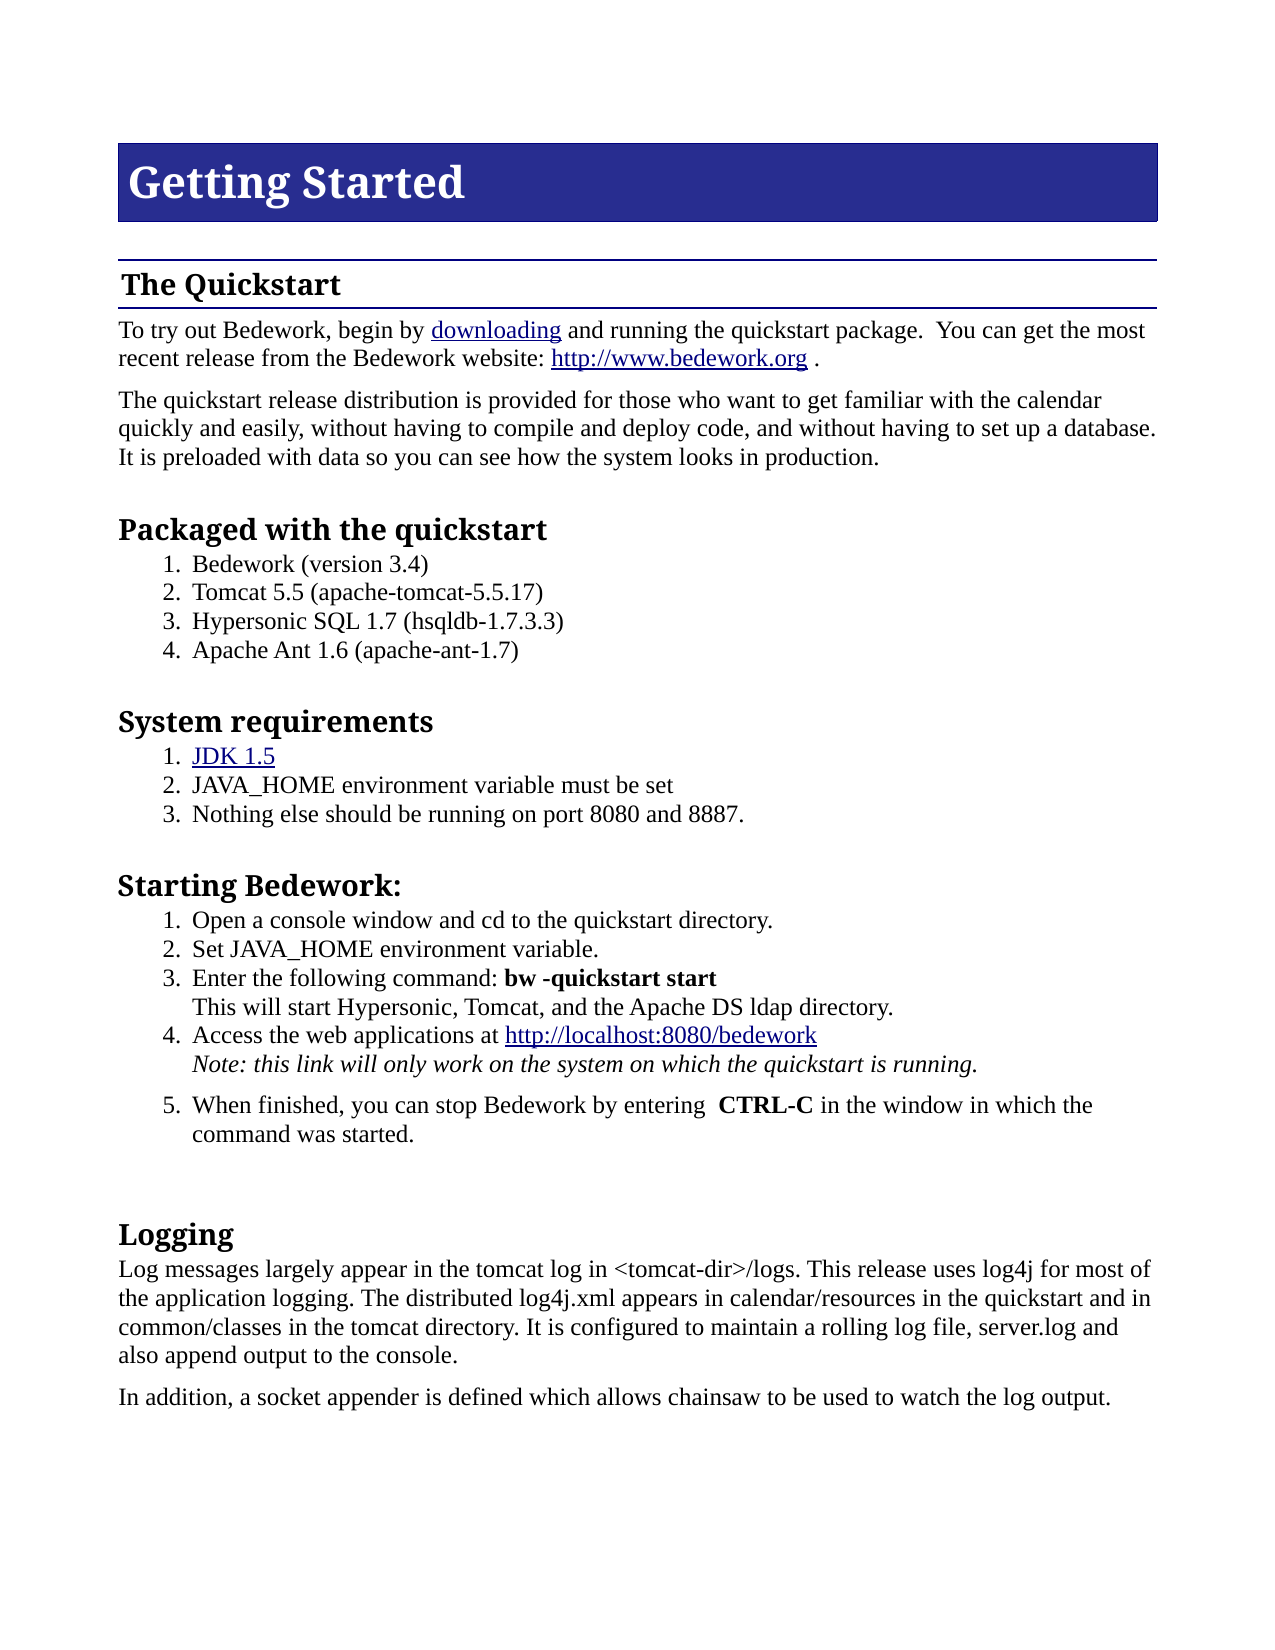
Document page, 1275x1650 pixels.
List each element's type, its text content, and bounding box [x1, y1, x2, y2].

subtitle Packaged with the quickstart [118, 509, 1157, 549]
text In addition, a socket appender is defined which allows chainsaw to be used to watch the log output. [118, 1382, 1157, 1411]
list Tomcat 5.5 (apache-tomcat-5.5.17) [162, 577, 1157, 606]
text Log messages largely appear in the tomcat log in <tomcat-dir>/logs. This release uses log4j for most of the application logging. The distributed log4j.xml appears in calendar/resources in the quickstart and in common/classes in the tomcat directory. It is configured to maintain a rolling log file, server.log and also append output to the console. [118, 1254, 1157, 1369]
subtitle Logging [118, 1215, 1157, 1254]
list Apache Ant 1.6 (apache-ant-1.7) [162, 635, 1157, 664]
list When finished, you can stop Bedework by entering CTRL-C in the window in which the command was started. [162, 1090, 1157, 1177]
list Nothing else should be running on port 8080 and 8887. [162, 799, 1157, 828]
subtitle The Quickstart [118, 261, 1157, 307]
subtitle Starting Bedework: [88, 866, 1157, 905]
list Open a console window and cd to the quickstart directory. [162, 905, 1157, 934]
list Set JAVA_HOME environment variable. [162, 934, 1157, 963]
list Hypersonic SQL 1.7 (hsqldb-1.7.3.3) [162, 606, 1157, 635]
text The quickstart release distribution is provided for those who want to get familiar with the calendar quickly and easily, without having to compile and deploy code, and without having to set up a database. It is preloaded with data so you can see how the system looks in production. [118, 385, 1157, 471]
subtitle Getting Started [119, 144, 1157, 221]
subtitle System requirements [118, 702, 1157, 741]
list Enter the following command: bw -quickstart start This will start Hypersonic, Tomcat, and the Apache DS ldap directory. [162, 963, 1157, 1020]
list JAVA_HOME environment variable must be set [162, 770, 1157, 799]
list JDK 1.5 [162, 741, 1157, 770]
text To try out Bedework, begin by downloading and running the quickstart package. You can get the most recent release from the Bedework website: http://www.bedework.org . [118, 315, 1157, 372]
list Bedework (version 3.4) [162, 549, 1157, 577]
list Access the web applications at http://localhost:8080/bedework Note: this link will only work on the system on which the quickstart is running. [162, 1020, 1157, 1078]
